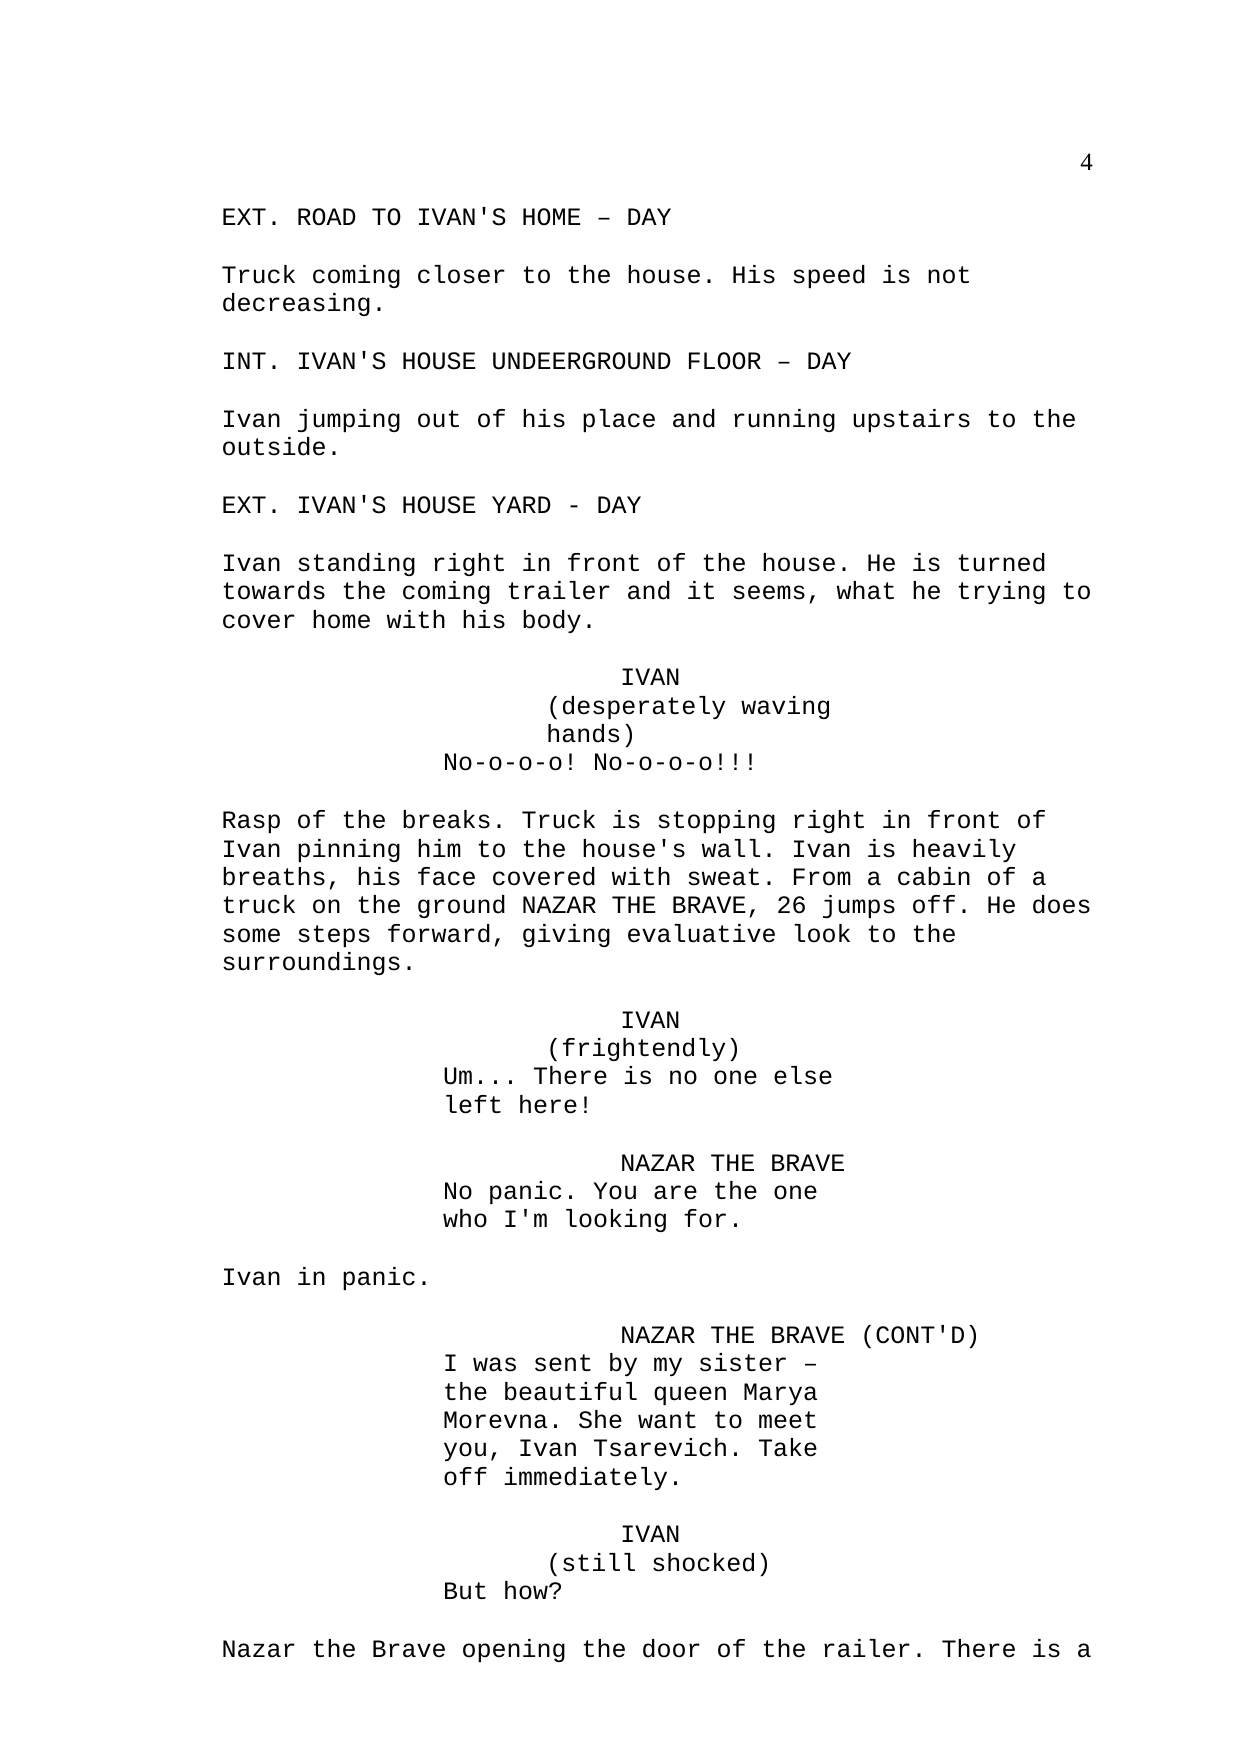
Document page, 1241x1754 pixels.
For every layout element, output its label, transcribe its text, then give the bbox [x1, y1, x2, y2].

text (frightendly) [546, 1036, 871, 1064]
text EXT. IVAN'S HOUSE YARD - DAY [221, 493, 1093, 521]
text Ivan jumping out of his place and running upstairs to the outside. [221, 407, 1093, 463]
text Ivan standing right in front of the house. He is turned towards the coming trailer and it seems, what he trying to cover home with his body. [221, 551, 1093, 636]
text No-o-o-o! No-o-o-o!!! [443, 750, 871, 778]
text Ivan in panic. [221, 1264, 1093, 1293]
text IVAN [620, 665, 1093, 693]
text IVAN [620, 1007, 1093, 1036]
text No panic. You are the one who I'm looking for. [443, 1178, 871, 1235]
text INT. IVAN'S HOUSE UNDEERGROUND FLOOR – DAY [221, 349, 1093, 377]
text NAZAR THE BRAVE (CONT'D) [620, 1322, 1093, 1351]
text (still shocked) [546, 1550, 871, 1578]
text IVAN [620, 1522, 1093, 1550]
text Um... There is no one else left here! [443, 1064, 871, 1121]
text NAZAR THE BRAVE [620, 1150, 1093, 1178]
text Truck coming closer to the house. His speed is not decreasing. [221, 263, 1093, 319]
text Nazar the Brave opening the door of the railer. There is a [221, 1636, 1093, 1665]
text EXT. ROAD TO IVAN'S HOME – DAY [221, 205, 1093, 233]
text Rasp of the breaks. Truck is stopping right in front of Ivan pinning him to the house's wall. Ivan is heavily breaths, his face covered with sweat. From a cabin of a truck on the ground NAZAR THE BRAVE, 26 jumps off. He does some steps forward, giving evaluative look to the surroundings. [221, 808, 1093, 978]
text (desperately waving hands) [546, 693, 871, 750]
text I was sent by my sister – the beautiful queen Marya Morevna. She want to meet you, Ivan Tsarevich. Take off immediately. [443, 1351, 871, 1492]
text But how? [443, 1578, 871, 1607]
